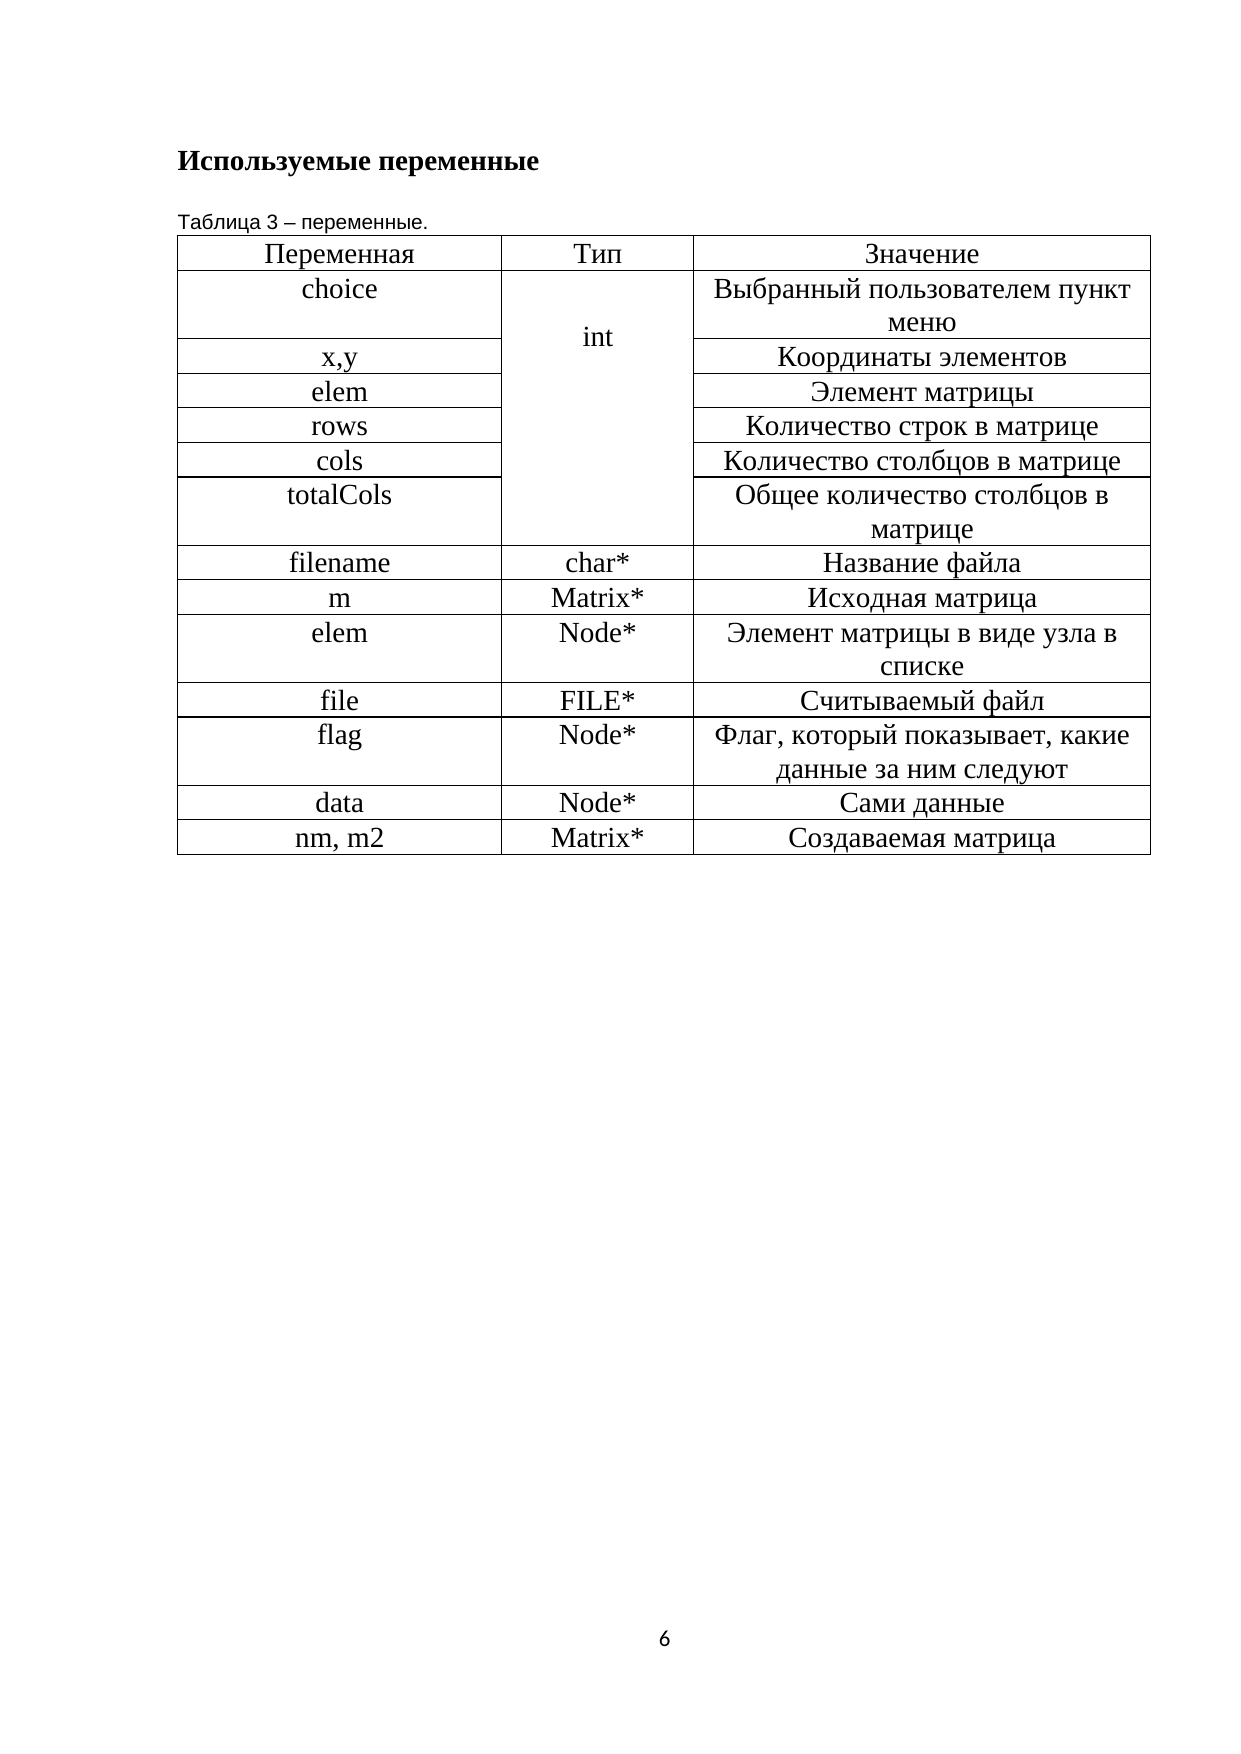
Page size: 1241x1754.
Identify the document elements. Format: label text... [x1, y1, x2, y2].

table_cell Количество строк в матрице [694, 408, 1150, 442]
table_cell int [502, 271, 693, 544]
table_cell Элемент матрицы в виде узла в списке [694, 615, 1150, 682]
table_header Значение [694, 236, 1150, 270]
text Таблица 3 – переменные. [177, 209, 1152, 233]
table_cell Node* [502, 718, 693, 784]
table_cell Флаг, который показывает, какие данные за ним следуют [694, 718, 1150, 784]
table_cell Matrix* [502, 580, 693, 614]
table_cell x,y [178, 339, 501, 373]
table_header Тип [502, 236, 693, 270]
table_cell rows [178, 408, 501, 442]
table_cell nm, m2 [178, 820, 501, 854]
table_cell Node* [502, 786, 693, 819]
table_cell Создаваемая матрица [694, 820, 1150, 854]
table_cell file [178, 683, 501, 716]
table_cell totalCols [178, 478, 501, 544]
table_cell m [178, 580, 501, 614]
table_cell elem [178, 374, 501, 407]
table_cell Считываемый файл [694, 683, 1150, 716]
table_cell Сами данные [694, 786, 1150, 819]
table_cell Общее количество столбцов в матрице [694, 478, 1150, 544]
table_cell FILE* [502, 683, 693, 716]
table_cell Matrix* [502, 820, 693, 854]
subtitle Используемые переменные [177, 143, 1152, 177]
table_cell Исходная матрица [694, 580, 1150, 614]
table_cell Координаты элементов [694, 339, 1150, 373]
table_cell Node* [502, 615, 693, 682]
table_cell filename [178, 546, 501, 579]
table_cell choice [178, 271, 501, 338]
table_cell Количество столбцов в матрице [694, 443, 1150, 476]
table_cell Название файла [694, 546, 1150, 579]
table_cell char* [502, 546, 693, 579]
table_header Переменная [178, 236, 501, 270]
table_cell flag [178, 718, 501, 784]
table_cell data [178, 786, 501, 819]
table_cell cols [178, 443, 501, 476]
table_cell Выбранный пользователем пункт меню [694, 271, 1150, 338]
table_cell Элемент матрицы [694, 374, 1150, 407]
table_cell elem [178, 615, 501, 682]
